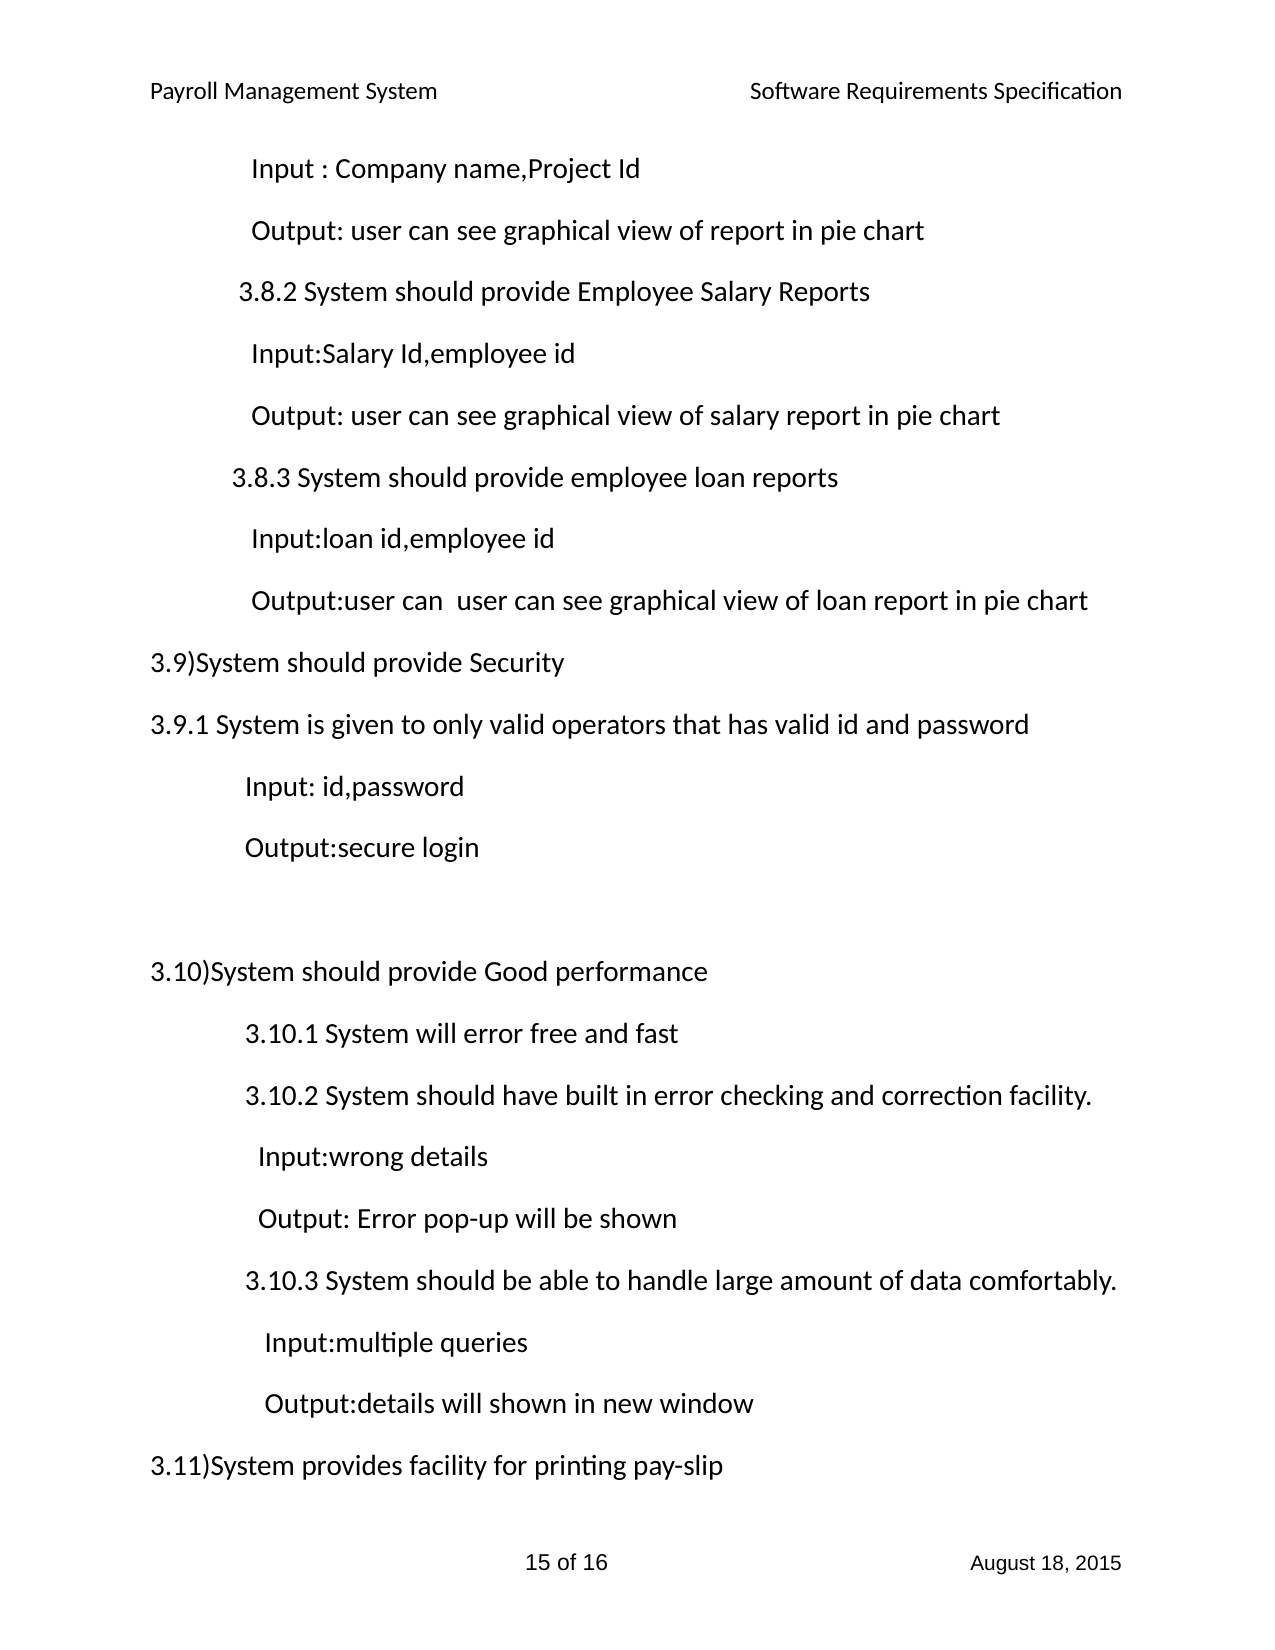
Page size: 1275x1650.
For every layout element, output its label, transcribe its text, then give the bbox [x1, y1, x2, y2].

text 3.9.1 System is given to only valid operators that has valid id and password [150, 706, 1153, 742]
text Input:loan id,employee id [150, 521, 1153, 556]
text Input : Company name,Project Id [150, 150, 1153, 186]
text 3.8.2 System should provide Employee Salary Reports [150, 273, 1153, 309]
text 3.8.3 System should provide employee loan reports [150, 459, 1153, 494]
text 3.10.2 System should have built in error checking and correction facility. [150, 1077, 1153, 1112]
text Input: id,password [150, 768, 1153, 803]
text 3.10)System should provide Good performance [150, 953, 1153, 989]
text 3.10.1 System will error free and fast [150, 1015, 1153, 1050]
text Output: user can see graphical view of report in pie chart [150, 212, 1153, 247]
text Input:wrong details [150, 1138, 1153, 1174]
text 3.10.3 System should be able to handle large amount of data comfortably. [150, 1262, 1153, 1297]
text Input:Salary Id,employee id [150, 335, 1153, 371]
text Output:details will shown in new window [150, 1385, 1153, 1421]
text Output:user can user can see graphical view of loan report in pie chart [150, 582, 1153, 618]
text Output:secure login [150, 829, 1153, 865]
text 3.9)System should provide Security [150, 644, 1153, 680]
text Output: user can see graphical view of salary report in pie chart [150, 397, 1153, 433]
text 3.11)System provides facility for printing pay-slip [150, 1447, 1153, 1483]
text Output: Error pop-up will be shown [150, 1200, 1153, 1236]
text Input:multiple queries [150, 1324, 1153, 1359]
